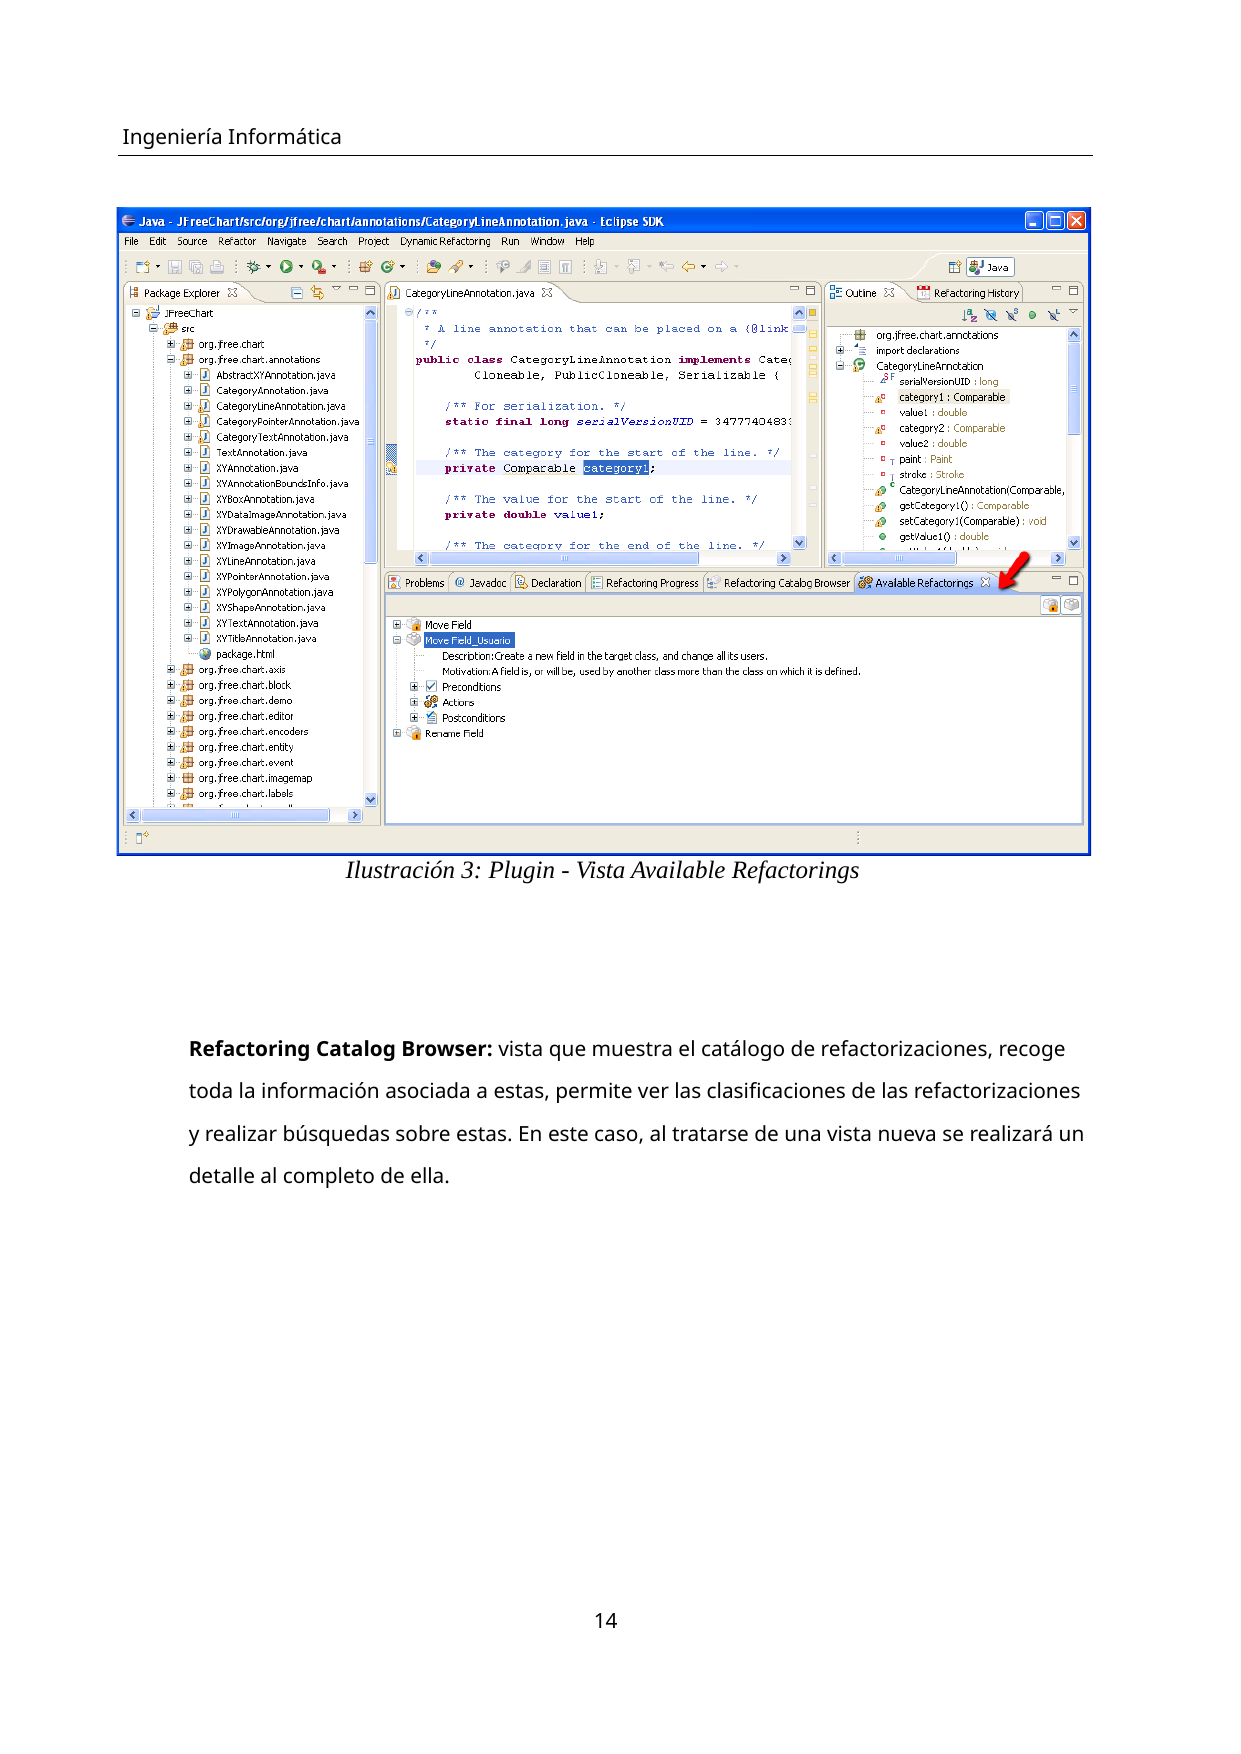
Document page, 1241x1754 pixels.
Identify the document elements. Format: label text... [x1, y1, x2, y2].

text Ilustración 3: Plugin - Vista Available Refactorings [116, 856, 1091, 884]
text Refactoring Catalog Browser: vista que muestra el catálogo de refactorizaciones, recoge toda la información asociada a estas, permite ver las clasificaciones de las refactorizaciones y realizar búsquedas sobre estas. En este caso, al tratarse de una vista nueva se realizará un detalle al completo de ella. [188, 1034, 1093, 1190]
picture [116, 207, 1092, 856]
